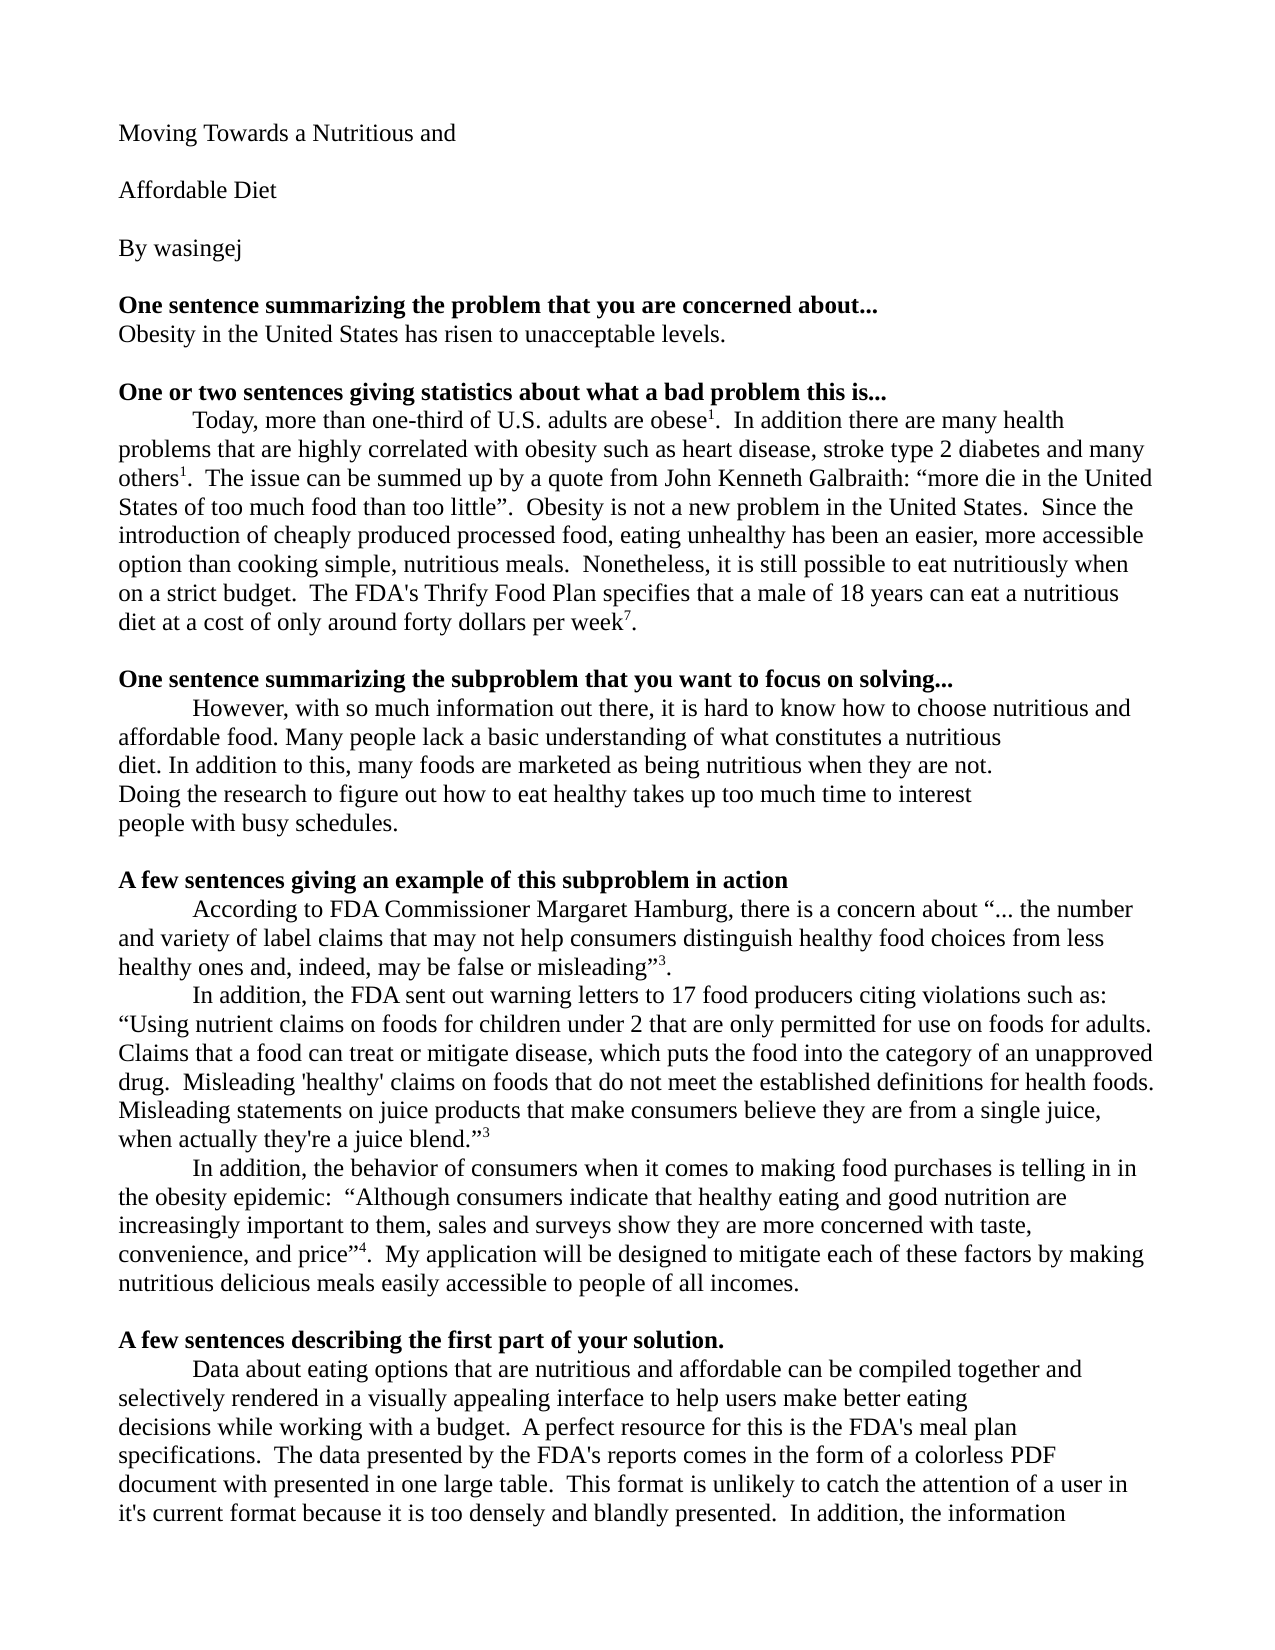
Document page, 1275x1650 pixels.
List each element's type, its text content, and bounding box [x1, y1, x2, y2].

text Today, more than one-third of U.S. adults are obese1. In addition there are many health problems that are highly correlated with obesity such as heart disease, stroke type 2 diabetes and many others1. The issue can be summed up by a quote from John Kenneth Galbraith: “more die in the United States of too much food than too little”. Obesity is not a new problem in the United States. Since the introduction of cheaply produced processed food, eating unhealthy has been an easier, more accessible option than cooking simple, nutritious meals. Nonetheless, it is still possible to eat nutritiously when on a strict budget. The FDA's Thrify Food Plan specifies that a male of 18 years can eat a nutritious diet at a cost of only around forty dollars per week7. [118, 406, 1157, 636]
text A few sentences describing the first part of your solution. [118, 1326, 1157, 1354]
text According to FDA Commissioner Margaret Hamburg, there is a concern about “... the number and variety of label claims that may not help consumers distinguish healthy food choices from less healthy ones and, indeed, may be false or misleading”3. [118, 894, 1157, 981]
text One sentence summarizing the problem that you are concerned about... [118, 291, 1157, 319]
text However, with so much information out there, it is hard to know how to choose nutritious and [118, 693, 1157, 722]
text Data about eating options that are nutritious and affordable can be compiled together and [118, 1354, 1157, 1383]
text selectively rendered in a visually appealing interface to help users make better eating [118, 1383, 1157, 1412]
text In addition, the FDA sent out warning letters to 17 food producers citing violations such as: “Using nutrient claims on foods for children under 2 that are only permitted for use on foods for adults. Claims that a food can treat or mitigate disease, which puts the food into the category of an unapproved drug. Misleading 'healthy' claims on foods that do not meet the established definitions for health foods. Misleading statements on juice products that make consumers believe they are from a single juice, when actually they're a juice blend.”3 [118, 981, 1157, 1153]
text One or two sentences giving statistics about what a bad problem this is... [118, 377, 1157, 406]
text Affordable Diet [118, 176, 1157, 204]
text diet. In addition to this, many foods are marketed as being nutritious when they are not. [118, 751, 1157, 779]
text affordable food. Many people lack a basic understanding of what constitutes a nutritious [118, 722, 1157, 751]
text By wasingej [118, 233, 1157, 262]
text In addition, the behavior of consumers when it comes to making food purchases is telling in in the obesity epidemic: “Although consumers indicate that healthy eating and good nutrition are increasingly important to them, sales and surveys show they are more concerned with taste, convenience, and price”4. My application will be designed to mitigate each of these factors by making nutritious delicious meals easily accessible to people of all incomes. [118, 1153, 1157, 1297]
text people with busy schedules. [118, 808, 1157, 837]
text One sentence summarizing the subproblem that you want to focus on solving... [118, 664, 1157, 693]
text A few sentences giving an example of this subproblem in action [118, 866, 1157, 894]
text Doing the research to figure out how to eat healthy takes up too much time to interest [118, 779, 1157, 808]
text Obesity in the United States has risen to unacceptable levels. [118, 319, 1157, 348]
text decisions while working with a budget. A perfect resource for this is the FDA's meal plan specifications. The data presented by the FDA's reports comes in the form of a colorless PDF document with presented in one large table. This format is unlikely to catch the attention of a user in it's current format because it is too densely and blandly presented. In addition, the information [118, 1412, 1157, 1527]
text Moving Towards a Nutritious and [118, 118, 1157, 147]
